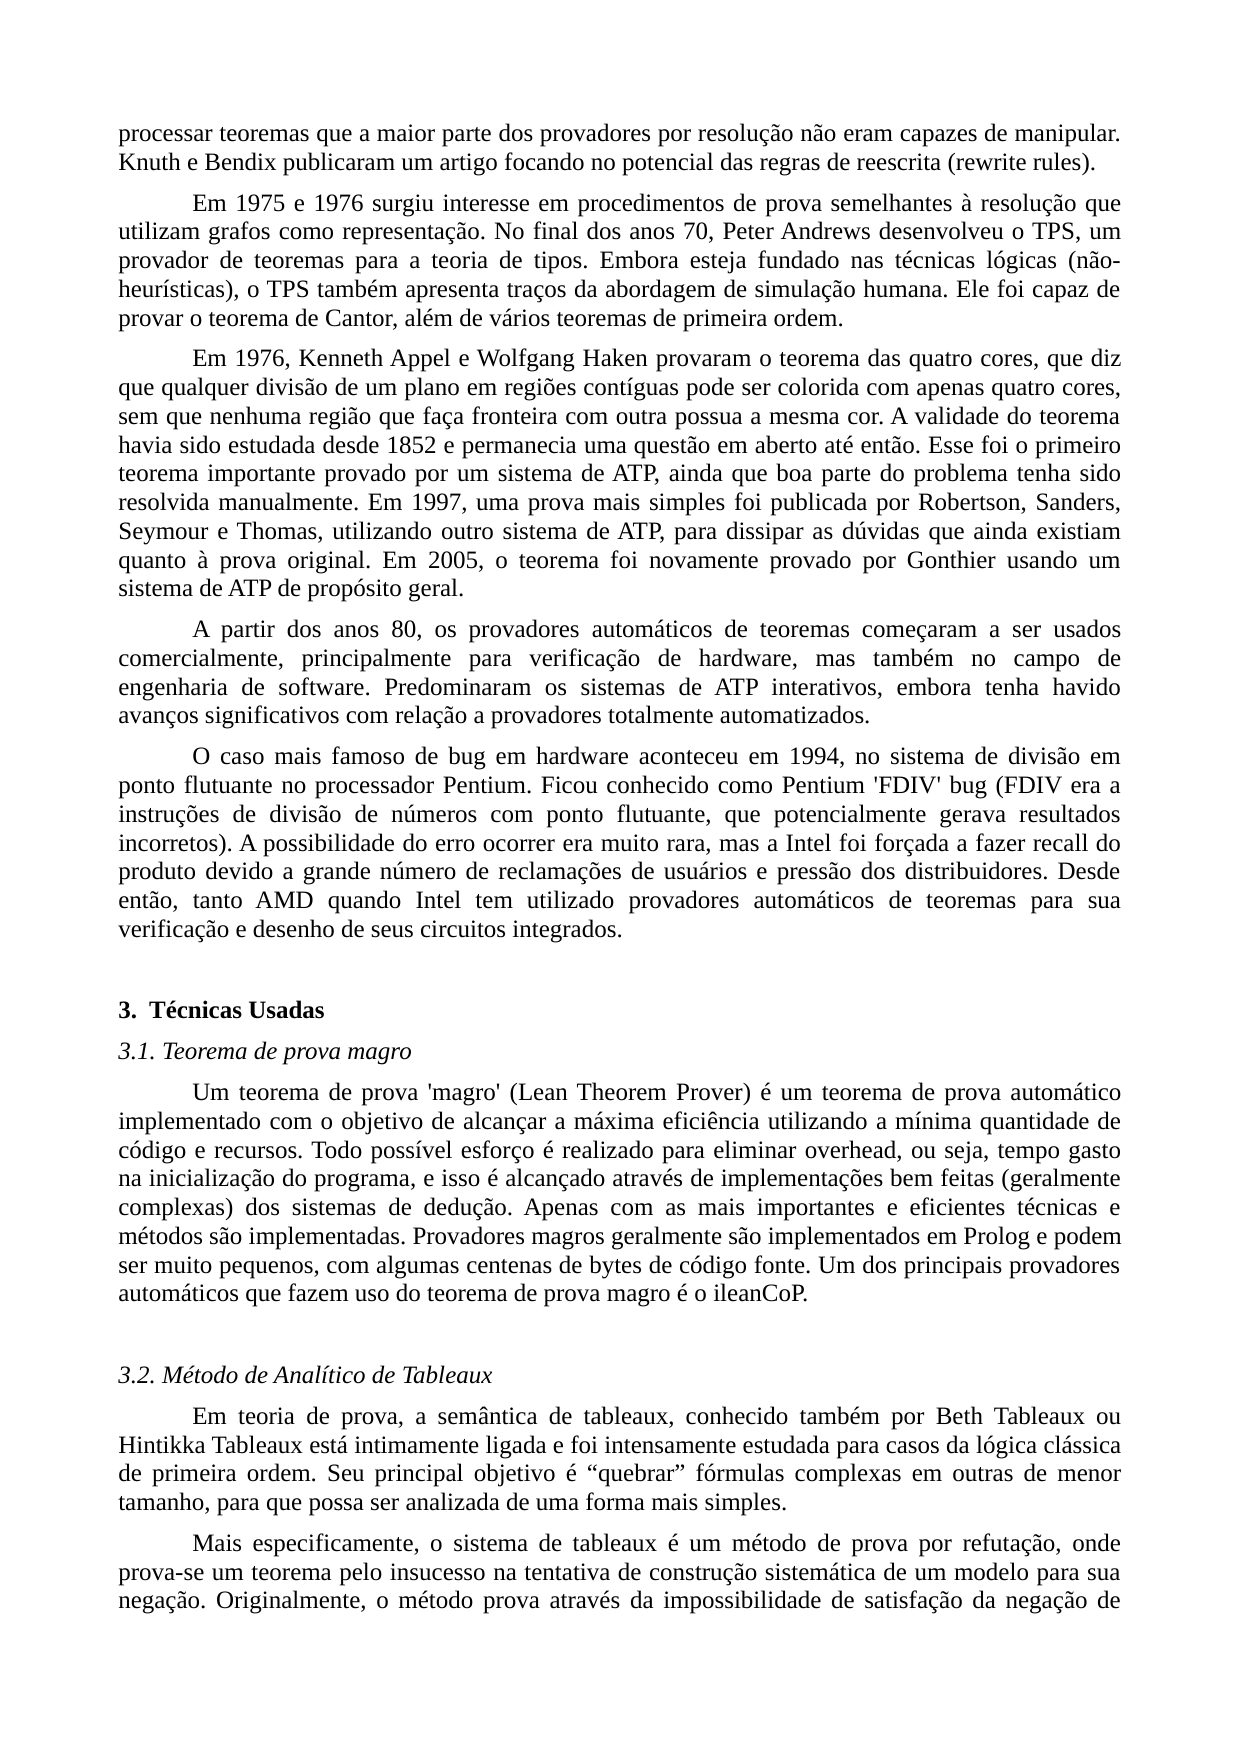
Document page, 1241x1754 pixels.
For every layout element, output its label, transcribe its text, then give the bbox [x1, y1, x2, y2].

text O caso mais famoso de bug em hardware aconteceu em 1994, no sistema de divisão em ponto flutuante no processador Pentium. Ficou conhecido como Pentium 'FDIV' bug (FDIV era a instruções de divisão de números com ponto flutuante, que potencialmente gerava resultados incorretos). A possibilidade do erro ocorrer era muito rara, mas a Intel foi forçada a fazer recall do produto devido a grande número de reclamações de usuários e pressão dos distribuidores. Desde então, tanto AMD quando Intel tem utilizado provadores automáticos de teoremas para sua verificação e desenho de seus circuitos integrados. [118, 741, 1122, 943]
text 3.2. Método de Analítico de Tableaux [118, 1360, 1122, 1389]
text A partir dos anos 80, os provadores automáticos de teoremas começaram a ser usados comercialmente, principalmente para verificação de hardware, mas também no campo de engenharia de software. Predominaram os sistemas de ATP interativos, embora tenha havido avanços significativos com relação a provadores totalmente automatizados. [118, 614, 1122, 729]
text Em teoria de prova, a semântica de tableaux, conhecido também por Beth Tableaux ou Hintikka Tableaux está intimamente ligada e foi intensamente estudada para casos da lógica clássica de primeira ordem. Seu principal objetivo é “quebrar” fórmulas complexas em outras de menor tamanho, para que possa ser analizada de uma forma mais simples. [118, 1401, 1122, 1516]
text 3. Técnicas Usadas [118, 996, 1122, 1024]
text Um teorema de prova 'magro' (Lean Theorem Prover) é um teorema de prova automático implementado com o objetivo de alcançar a máxima eficiência utilizando a mínima quantidade de código e recursos. Todo possível esforço é realizado para eliminar overhead, ou seja, tempo gasto na inicialização do programa, e isso é alcançado através de implementações bem feitas (geralmente complexas) dos sistemas de dedução. Apenas com as mais importantes e eficientes técnicas e métodos são implementadas. Provadores magros geralmente são implementados em Prolog e podem ser muito pequenos, com algumas centenas de bytes de código fonte. Um dos principais provadores automáticos que fazem uso do teorema de prova magro é o ileanCoP. [118, 1077, 1122, 1307]
text Em 1976, Kenneth Appel e Wolfgang Haken provaram o teorema das quatro cores, que diz que qualquer divisão de um plano em regiões contíguas pode ser colorida com apenas quatro cores, sem que nenhuma região que faça fronteira com outra possua a mesma cor. A validade do teorema havia sido estudada desde 1852 e permanecia uma questão em aberto até então. Esse foi o primeiro teorema importante provado por um sistema de ATP, ainda que boa parte do problema tenha sido resolvida manualmente. Em 1997, uma prova mais simples foi publicada por Robertson, Sanders, Seymour e Thomas, utilizando outro sistema de ATP, para dissipar as dúvidas que ainda existiam quanto à prova original. Em 2005, o teorema foi novamente provado por Gonthier usando um sistema de ATP de propósito geral. [118, 343, 1122, 602]
text Mais especificamente, o sistema de tableaux é um método de prova por refutação, onde prova-se um teorema pelo insucesso na tentativa de construção sistemática de um modelo para sua negação. Originalmente, o método prova através da impossibilidade de satisfação da negação de [118, 1528, 1122, 1614]
text Em 1975 e 1976 surgiu interesse em procedimentos de prova semelhantes à resolução que utilizam grafos como representação. No final dos anos 70, Peter Andrews desenvolveu o TPS, um provador de teoremas para a teoria de tipos. Embora esteja fundado nas técnicas lógicas (não-heurísticas), o TPS também apresenta traços da abordagem de simulação humana. Ele foi capaz de provar o teorema de Cantor, além de vários teoremas de primeira ordem. [118, 188, 1122, 331]
text processar teoremas que a maior parte dos provadores por resolução não eram capazes de manipular. Knuth e Bendix publicaram um artigo focando no potencial das regras de reescrita (rewrite rules). [118, 118, 1122, 176]
text 3.1. Teorema de prova magro [118, 1036, 1122, 1065]
